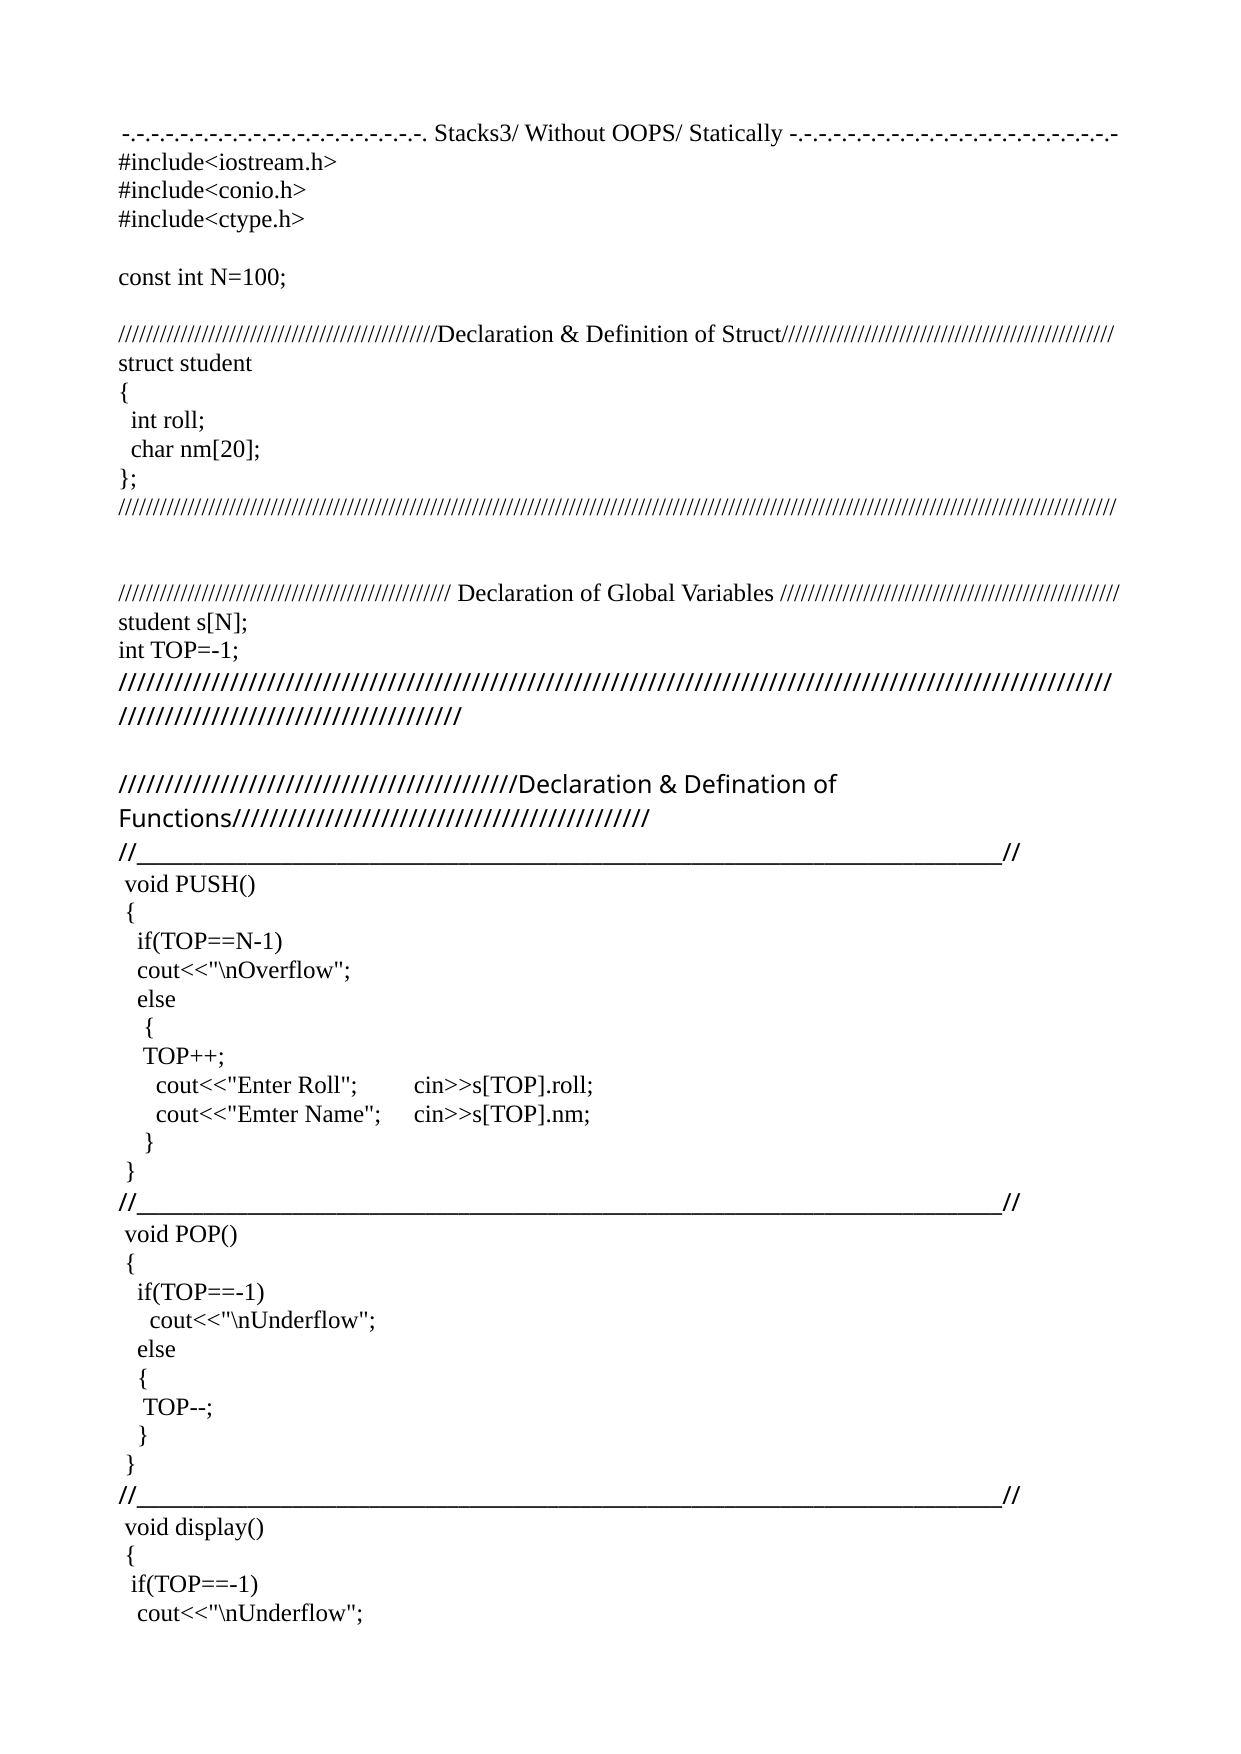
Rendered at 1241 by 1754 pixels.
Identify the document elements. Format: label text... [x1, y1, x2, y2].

text //______________________________________________________________________________// [118, 1478, 1122, 1512]
text cout<<"\nUnderflow"; [118, 1598, 1122, 1627]
text ///////////////////////////////////////////Declaration & Defination of Functions///////////////////////////////////////////// [118, 767, 1122, 835]
text } [118, 1449, 1122, 1478]
text { [118, 897, 1122, 926]
text else [118, 984, 1122, 1012]
text cout<<"\nUnderflow"; [118, 1305, 1122, 1334]
text if(TOP==-1) [118, 1277, 1122, 1305]
text void POP() [118, 1219, 1122, 1248]
text #include<ctype.h> [118, 204, 1122, 233]
text -.-.-.-.-.-.-.-.-.-.-.-.-.-.-.-.-.-.-.-.-. Stacks3/ Without OOPS/ Statically -.-.-.-.-.-.-.-.-.-.-.-.-.-.-.-.-.-.-.-.-.-.- [118, 118, 1122, 147]
text int roll; [118, 406, 1122, 434]
text { [118, 1248, 1122, 1277]
text //////////////////////////////////////////////////////////////////////////////////////////////////////////////////////////////////////////////// [118, 492, 1122, 521]
text if(TOP==-1) [118, 1569, 1122, 1598]
text { [118, 1541, 1122, 1569]
text } [118, 1127, 1122, 1156]
text struct student [118, 348, 1122, 377]
text { [118, 377, 1122, 406]
text { [118, 1363, 1122, 1392]
text //////////////////////////////////////////////////////////////////////////////////////////////////////////////////////////////////////////////// [118, 664, 1122, 732]
text //______________________________________________________________________________// [118, 835, 1122, 869]
text cout<<"\nOverflow"; [118, 955, 1122, 984]
text char nm[20]; [118, 434, 1122, 463]
text TOP--; [118, 1392, 1122, 1420]
text #include<conio.h> [118, 176, 1122, 204]
text #include<iostream.h> [118, 147, 1122, 176]
text //////////////////////////////////////////////// Declaration of Global Variables ///////////////////////////////////////////////// [118, 578, 1122, 607]
text else [118, 1334, 1122, 1363]
text //______________________________________________________________________________// [118, 1185, 1122, 1219]
text } [118, 1420, 1122, 1449]
text TOP++; [118, 1041, 1122, 1070]
text cout<<"Enter Roll"; cin>>s[TOP].roll; [118, 1070, 1122, 1099]
text const int N=100; [118, 262, 1122, 291]
text } [118, 1156, 1122, 1185]
text //////////////////////////////////////////////Declaration & Definition of Struct//////////////////////////////////////////////// [118, 319, 1122, 348]
text student s[N]; [118, 607, 1122, 636]
text { [118, 1012, 1122, 1041]
text if(TOP==N-1) [118, 926, 1122, 955]
text void display() [118, 1512, 1122, 1541]
text }; [118, 463, 1122, 492]
text cout<<"Emter Name"; cin>>s[TOP].nm; [118, 1099, 1122, 1127]
text void PUSH() [118, 869, 1122, 897]
text int TOP=-1; [118, 636, 1122, 664]
